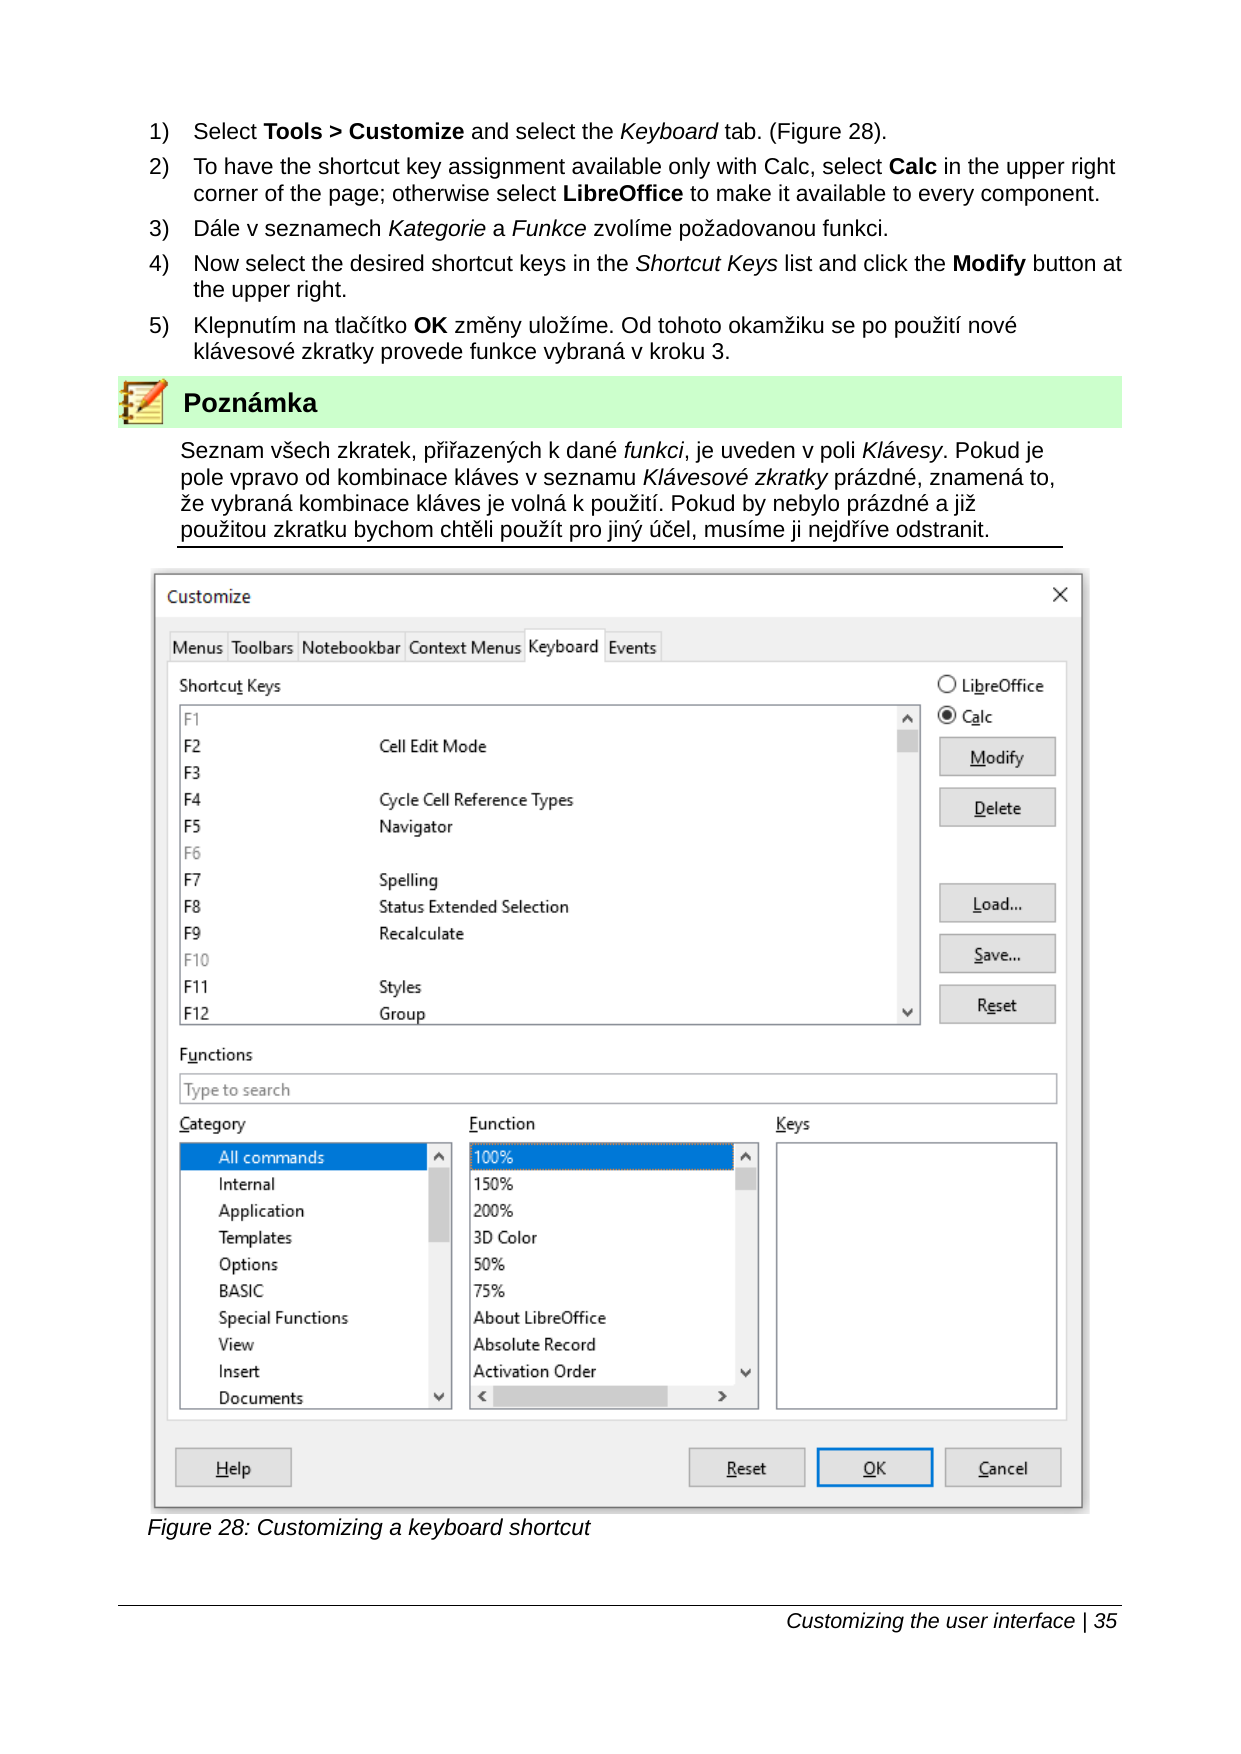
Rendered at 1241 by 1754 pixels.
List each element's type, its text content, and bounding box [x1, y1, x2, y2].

picture [150, 568, 1090, 1514]
list To have the shortcut key assignment available only with Calc, select Calc in the upper right corner of the page; otherwise select LibreOffice to make it available to every component. [169, 153, 1122, 206]
list Klepnutím na tlačítko OK změny uložíme. Od tohoto okamžiku se po použití nové klávesové zkratky provede funkce vybraná v kroku 3. [169, 312, 1122, 364]
picture [119, 377, 170, 428]
text Figure 28: Customizing a keyboard shortcut [147, 569, 1093, 1540]
list Now select the desired shortcut keys in the Shortcut Keys list and click the Modify button at the upper right. [169, 250, 1122, 303]
subtitle Poznámka [118, 376, 1122, 428]
list Dále v seznamech Kategorie a Funkce zvolíme požadovanou funkci. [169, 215, 1122, 241]
text Seznam všech zkratek, přiřazených k dané funkci, je uveden v poli Klávesy. Pokud je pole vpravo od kombinace kláves v seznamu Klávesové zkratky prázdné, znamená to, že vybraná kombinace kláves je volná k použití. Pokud by nebylo prázdné a již použitou zkratku bychom chtěli použít pro jiný účel, musíme ji nejdříve odstranit. [177, 434, 1063, 546]
list Select Tools > Customize and select the Keyboard tab. (Figure 28). [169, 118, 1122, 144]
